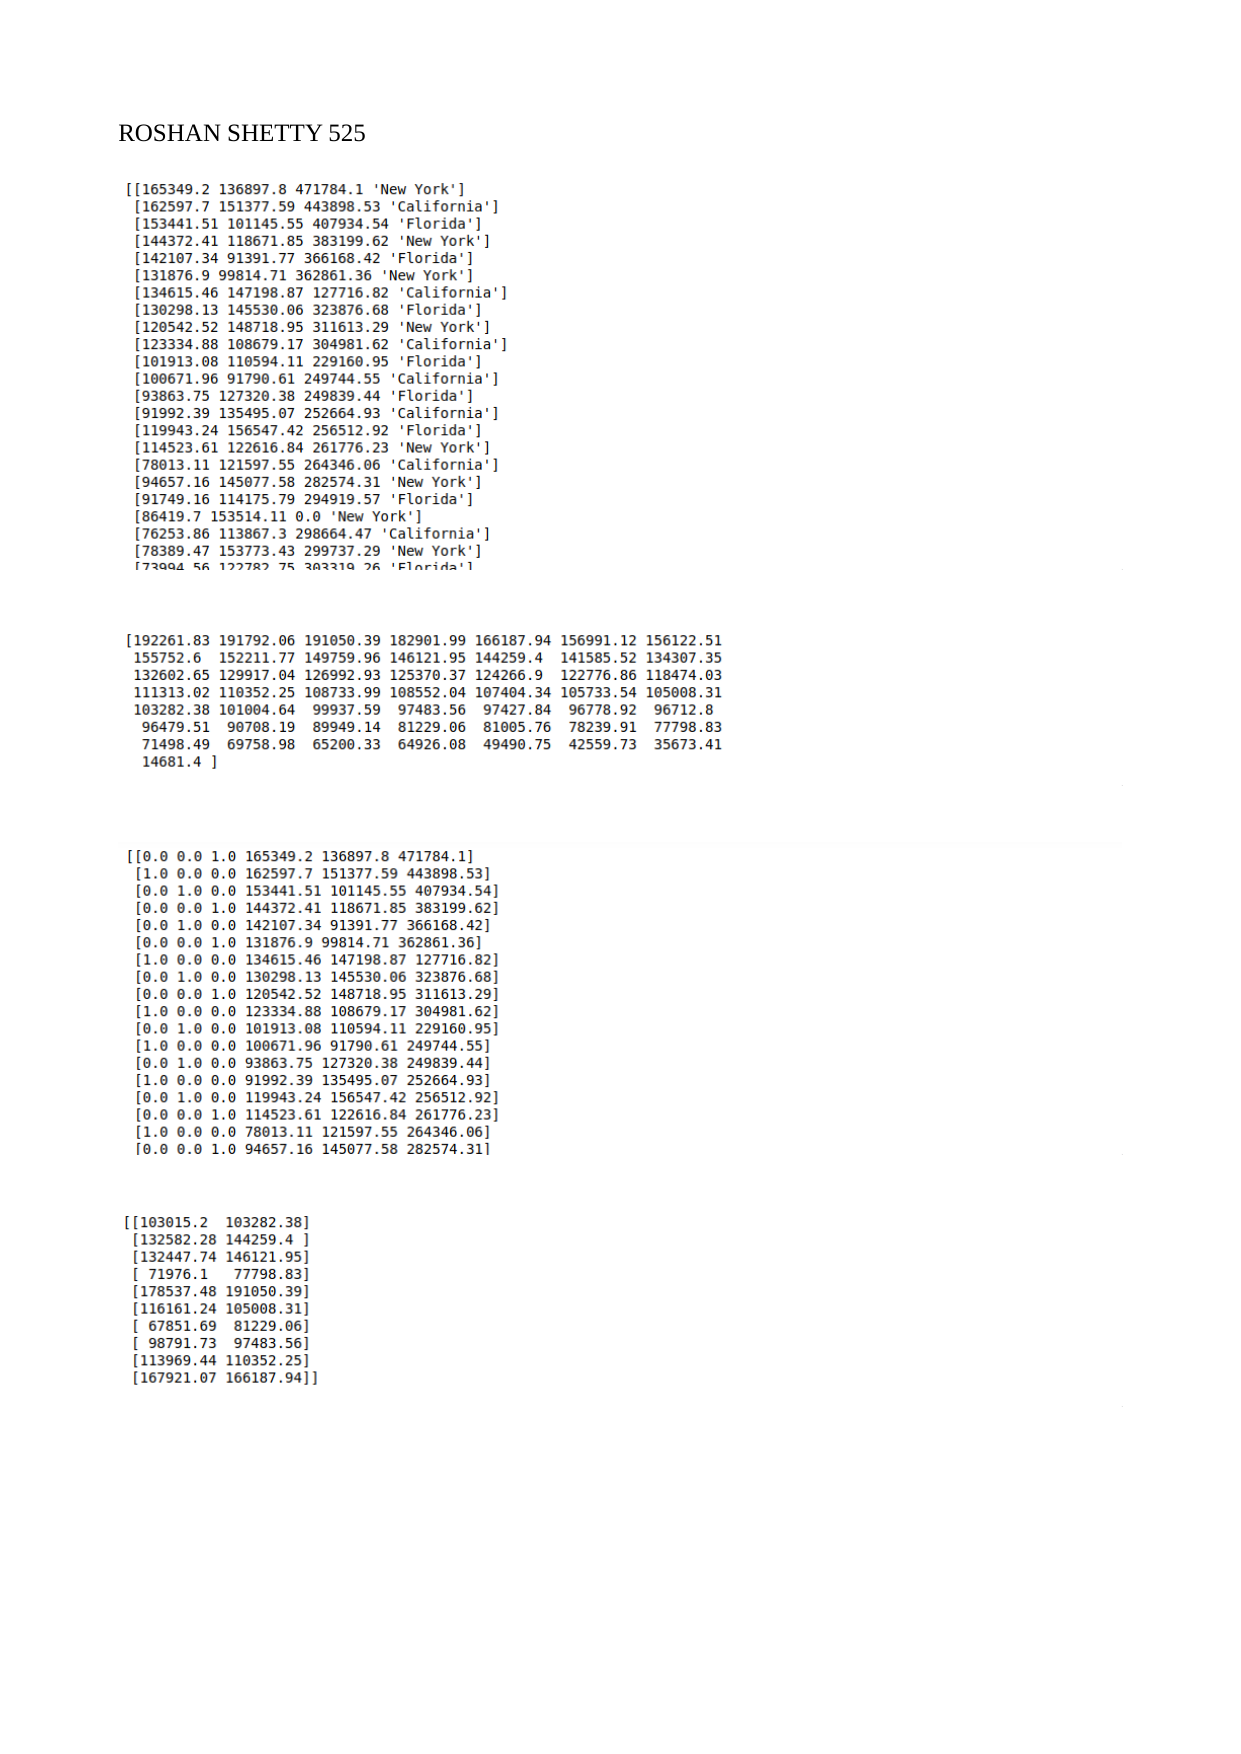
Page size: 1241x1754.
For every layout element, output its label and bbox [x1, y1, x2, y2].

picture [118, 1211, 1123, 1407]
picture [118, 176, 1123, 570]
picture [118, 842, 1123, 1155]
picture [118, 626, 1123, 786]
